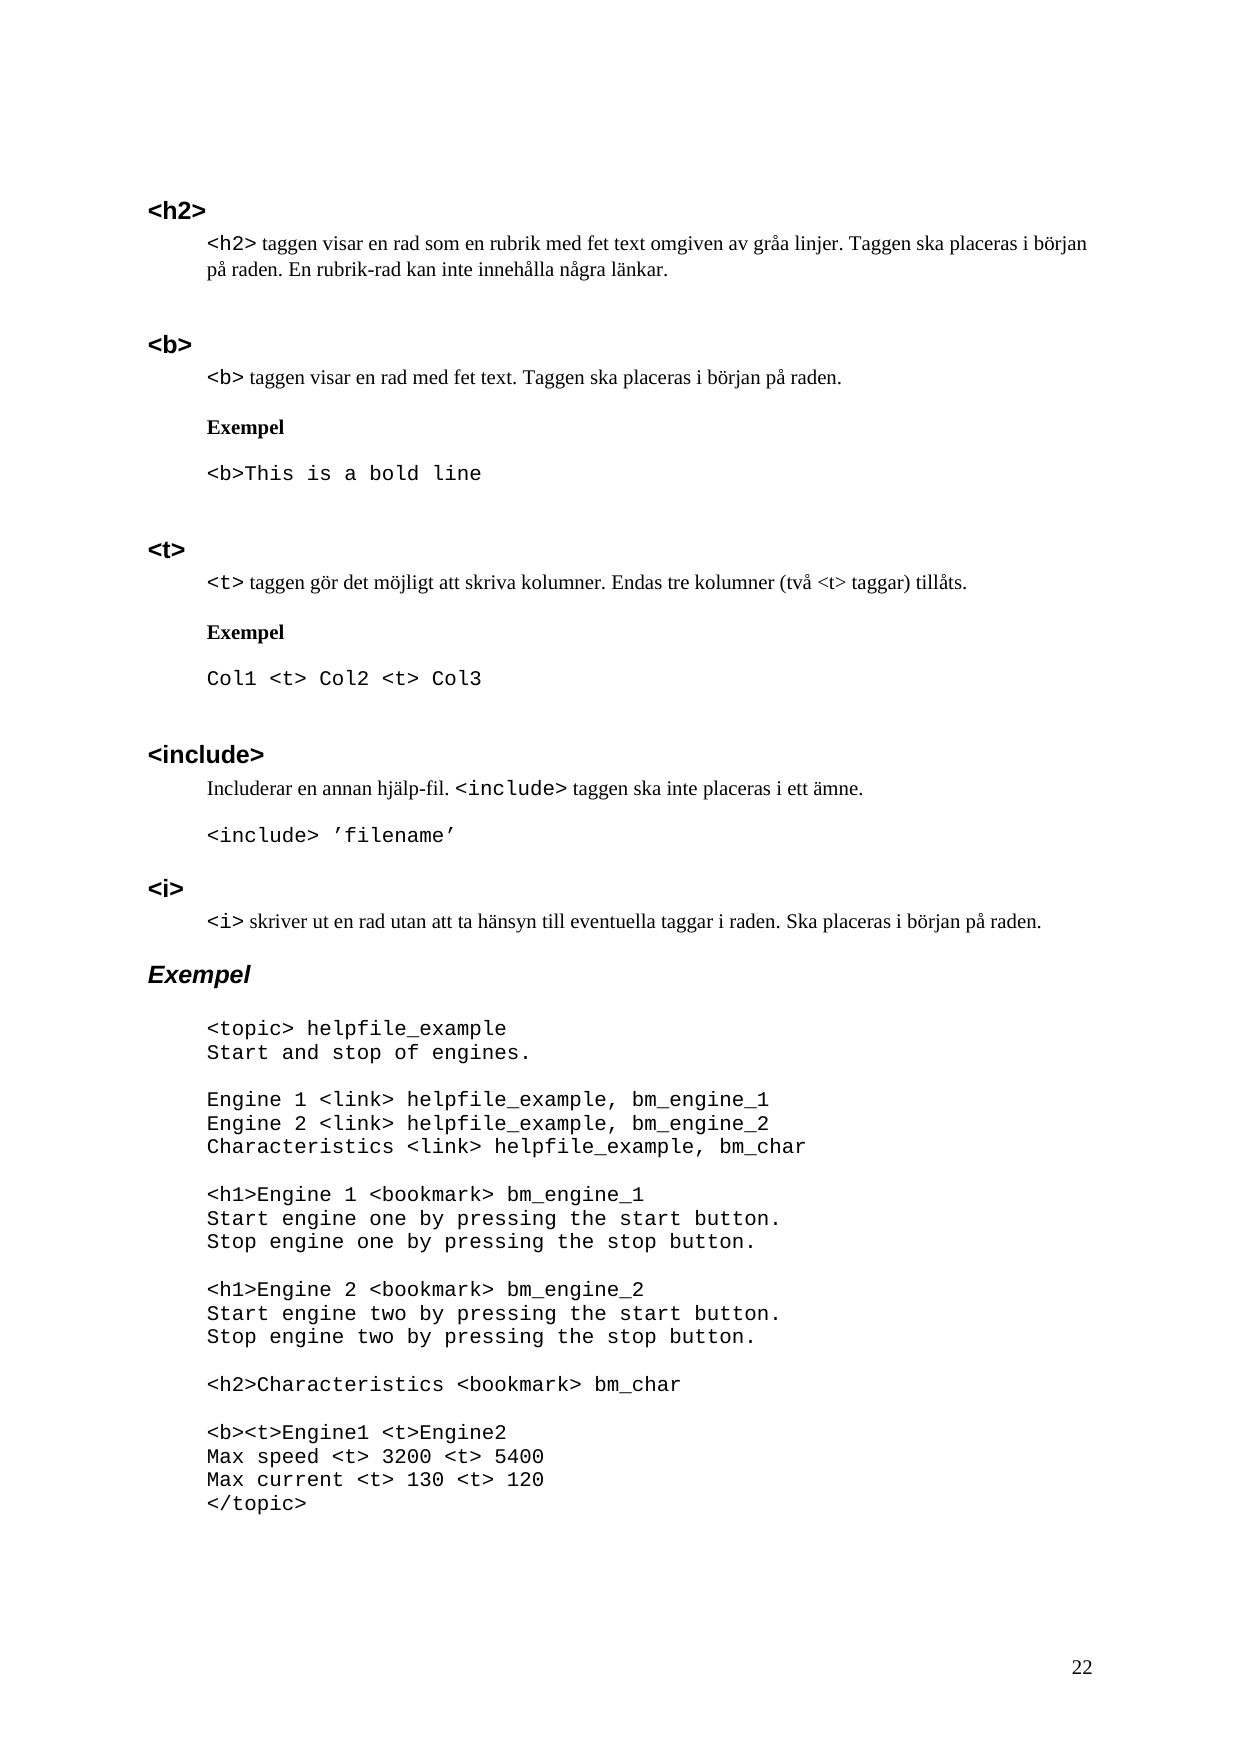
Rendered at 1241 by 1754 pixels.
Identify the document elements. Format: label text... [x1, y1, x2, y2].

text Includerar en annan hjälp-fil. <include> taggen ska inte placeras i ett ämne. [207, 776, 1093, 801]
text Start engine one by pressing the start button. [207, 1208, 1093, 1232]
text <topic> helpfile_example [207, 1018, 1093, 1042]
text <b>This is a bold line [207, 463, 1093, 487]
text Engine 1 <link> helpfile_example, bm_engine_1 [207, 1089, 1093, 1113]
text Exempel [207, 620, 1093, 644]
text Max speed <t> 3200 <t> 5400 [207, 1446, 1093, 1469]
subtitle <i> [148, 874, 1093, 903]
subtitle <include> [148, 741, 1093, 769]
text Col1 <t> Col2 <t> Col3 [207, 668, 1093, 692]
text Start engine two by pressing the start button. [207, 1303, 1093, 1327]
text <t> taggen gör det möjligt att skriva kolumner. Endas tre kolumner (två <t> taggar) tillåts. [207, 570, 1093, 596]
text <b><t>Engine1 <t>Engine2 [207, 1422, 1093, 1446]
subtitle <t> [148, 535, 1093, 564]
text </topic> [207, 1493, 1093, 1517]
text Stop engine one by pressing the stop button. [207, 1232, 1093, 1255]
text <h2> taggen visar en rad som en rubrik med fet text omgiven av gråa linjer. Taggen ska placeras i början på raden. En rubrik-rad kan inte innehålla några länkar. [207, 231, 1093, 281]
text Engine 2 <link> helpfile_example, bm_engine_2 [207, 1113, 1093, 1137]
text <include> ’filename’ [207, 825, 1093, 849]
text <i> skriver ut en rad utan att ta hänsyn till eventuella taggar i raden. Ska placeras i början på raden. [207, 909, 1093, 935]
text Exempel [207, 415, 1093, 439]
text Start and stop of engines. [207, 1042, 1093, 1066]
text Stop engine two by pressing the stop button. [207, 1327, 1093, 1350]
text <h2>Characteristics <bookmark> bm_char [207, 1374, 1093, 1398]
subtitle Exempel [148, 960, 1093, 988]
text Characteristics <link> helpfile_example, bm_char [207, 1137, 1093, 1160]
text <b> taggen visar en rad med fet text. Taggen ska placeras i början på raden. [207, 365, 1093, 391]
subtitle <h2> [148, 196, 1093, 225]
subtitle <b> [148, 330, 1093, 359]
text Max current <t> 130 <t> 120 [207, 1469, 1093, 1493]
text <h1>Engine 2 <bookmark> bm_engine_2 [207, 1279, 1093, 1303]
text <h1>Engine 1 <bookmark> bm_engine_1 [207, 1184, 1093, 1208]
